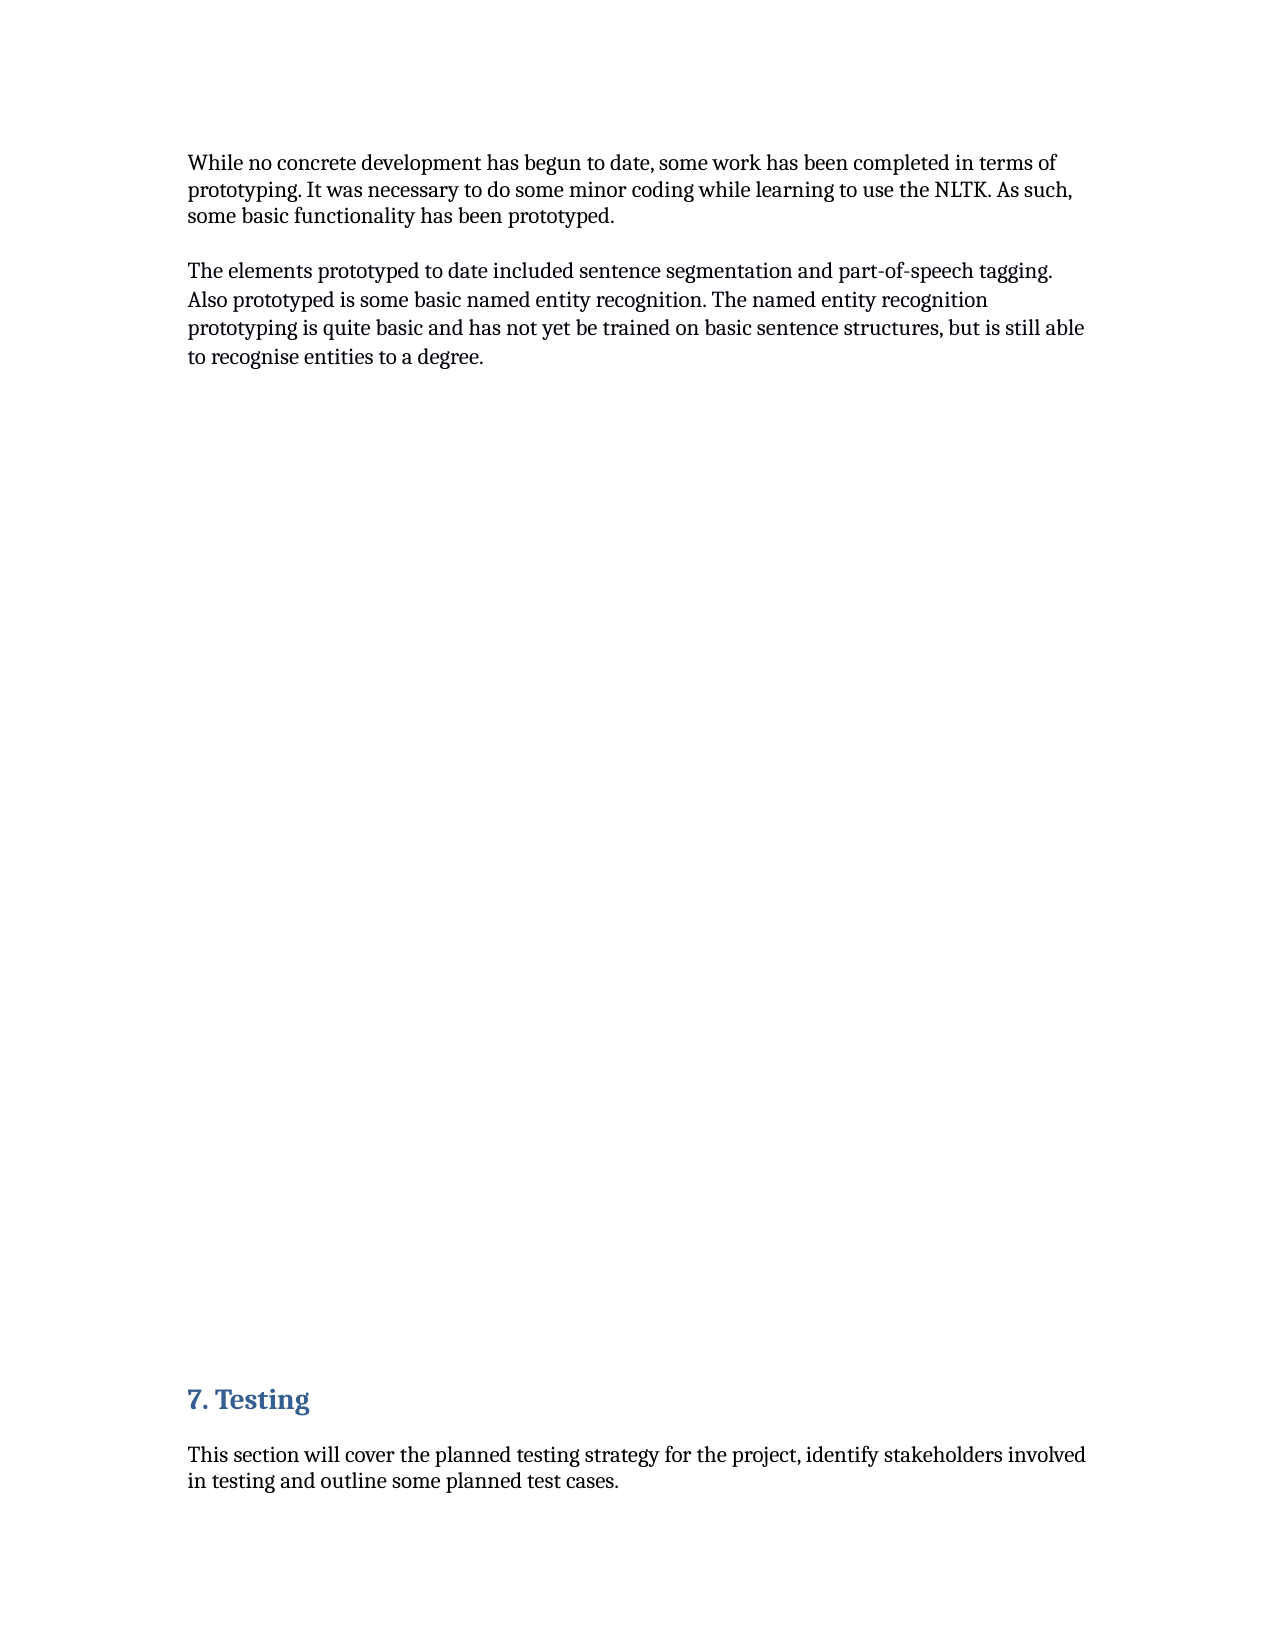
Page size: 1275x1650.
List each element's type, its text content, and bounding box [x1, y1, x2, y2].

text While no concrete development has begun to date, some work has been completed in terms of prototyping. It was necessary to do some minor coding while learning to use the NLTK. As such, some basic functionality has been prototyped. [187, 150, 1087, 229]
list 7. Testing [187, 1386, 1087, 1415]
text The elements prototyped to date included sentence segmentation and part-of-speech tagging. Also prototyped is some basic named entity recognition. The named entity recognition prototyping is quite basic and has not yet be trained on basic sentence structures, but is still able to recognise entities to a degree. [187, 255, 1087, 370]
text This section will cover the planned testing strategy for the project, identify stakeholders involved in testing and outline some planned test cases. [187, 1441, 1087, 1494]
